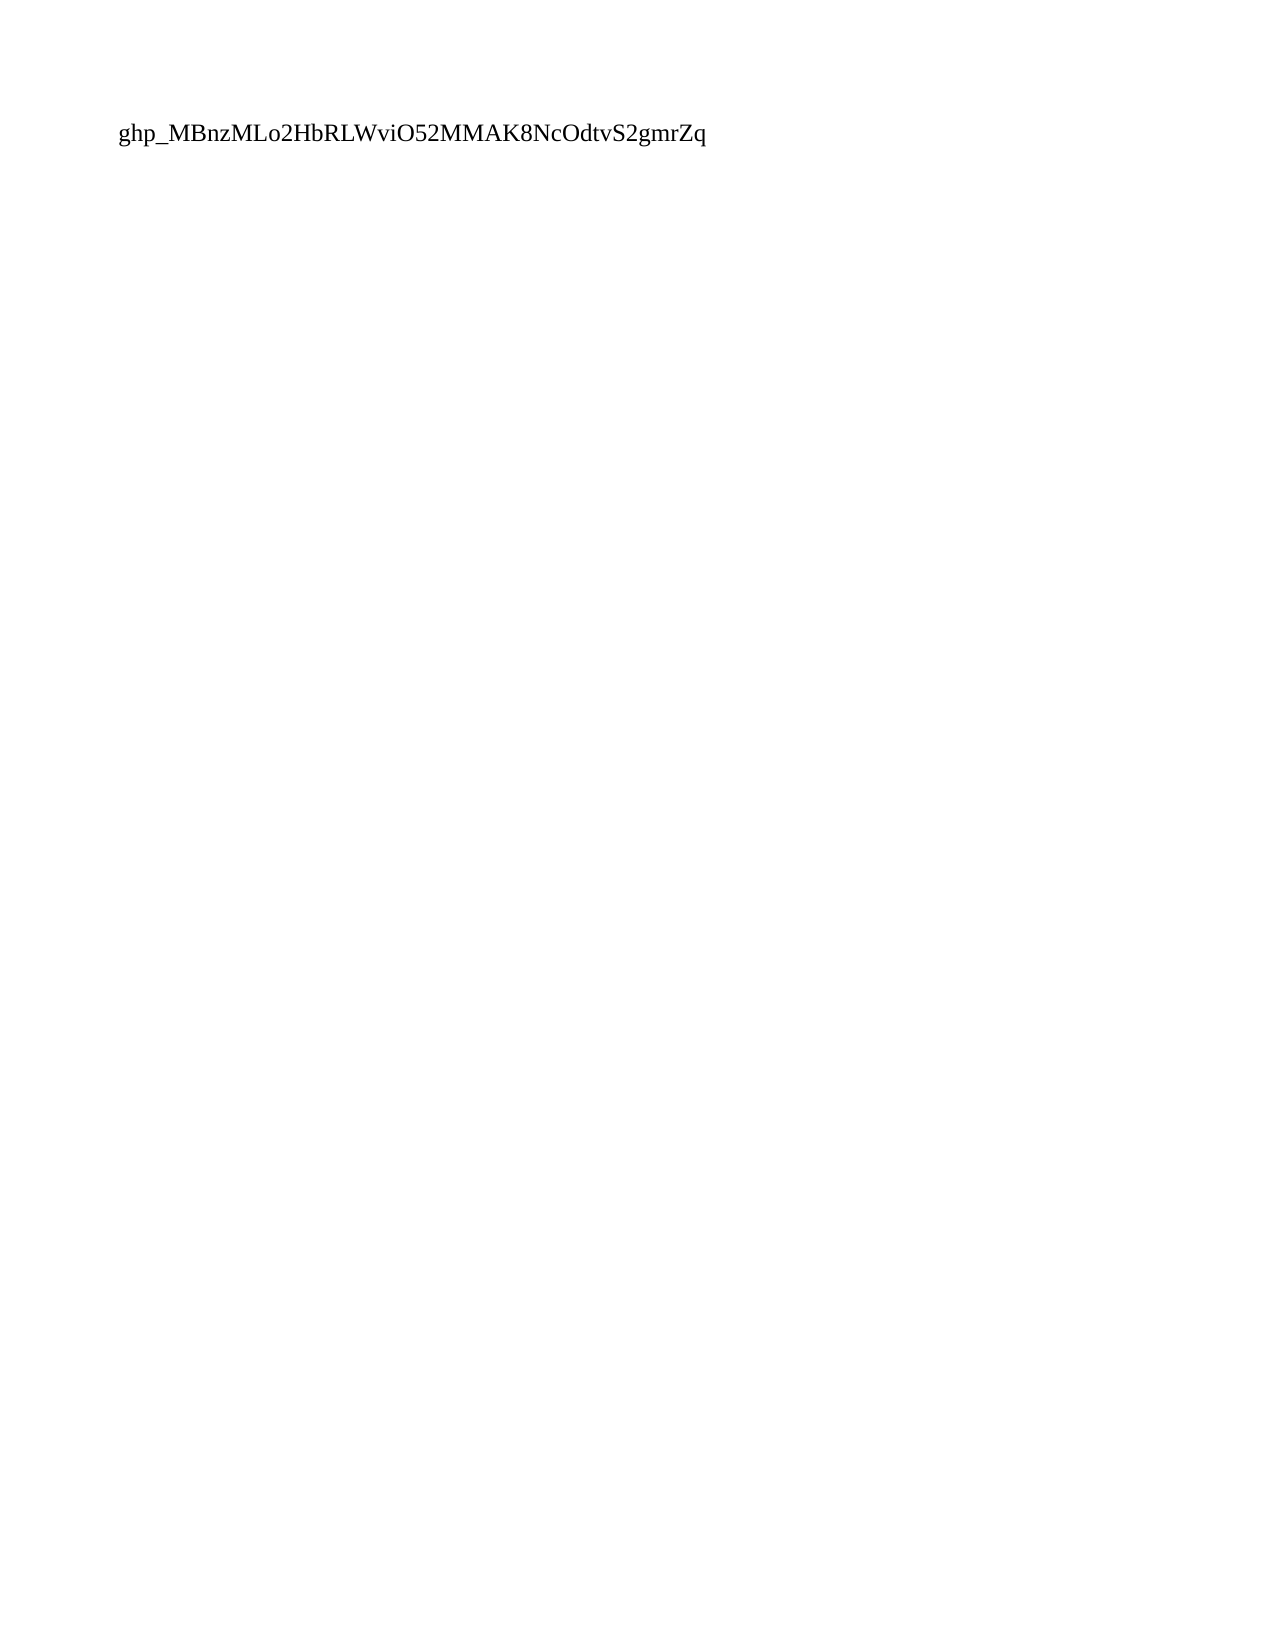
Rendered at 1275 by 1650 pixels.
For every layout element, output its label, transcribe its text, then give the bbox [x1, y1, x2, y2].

text 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 [118, 118, 1157, 147]
